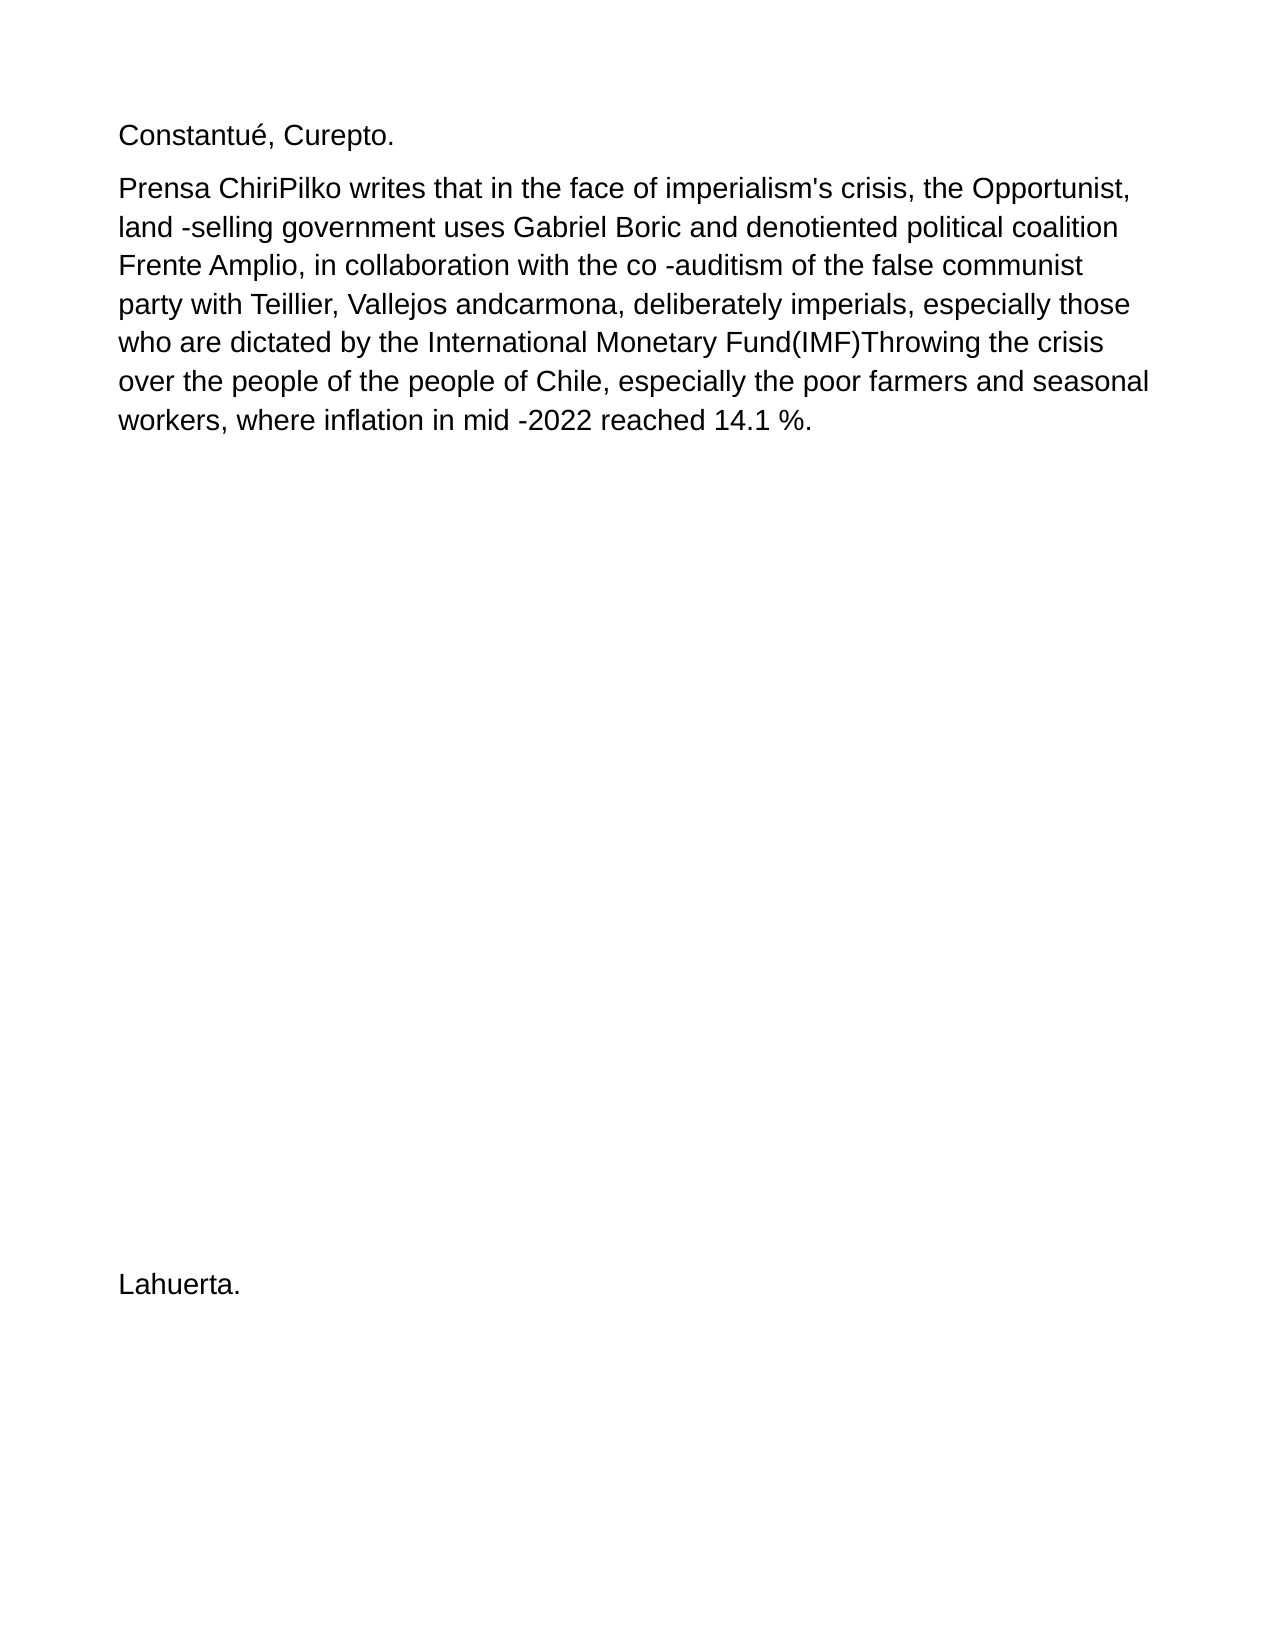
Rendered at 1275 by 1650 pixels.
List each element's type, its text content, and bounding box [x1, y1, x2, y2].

text Villa el Sol, Hualañé. Limavida, Curecept. Constantué, Curepto. [118, 118, 1157, 152]
text Lahuerta. [118, 456, 1157, 1300]
text Prensa ChiriPilko writes that in the face of imperialism's crisis, the Opportunist, land -selling government uses Gabriel Boric and denotiented political coalition Frente Amplio, in collaboration with the co -auditism of the false communist party with Teillier, Vallejos andcarmona, deliberately imperials, especially those who are dictated by the International Monetary Fund(IMF)Throwing the crisis over the people of the people of Chile, especially the poor farmers and seasonal workers, where inflation in mid -2022 reached 14.1 %. [118, 171, 1157, 436]
